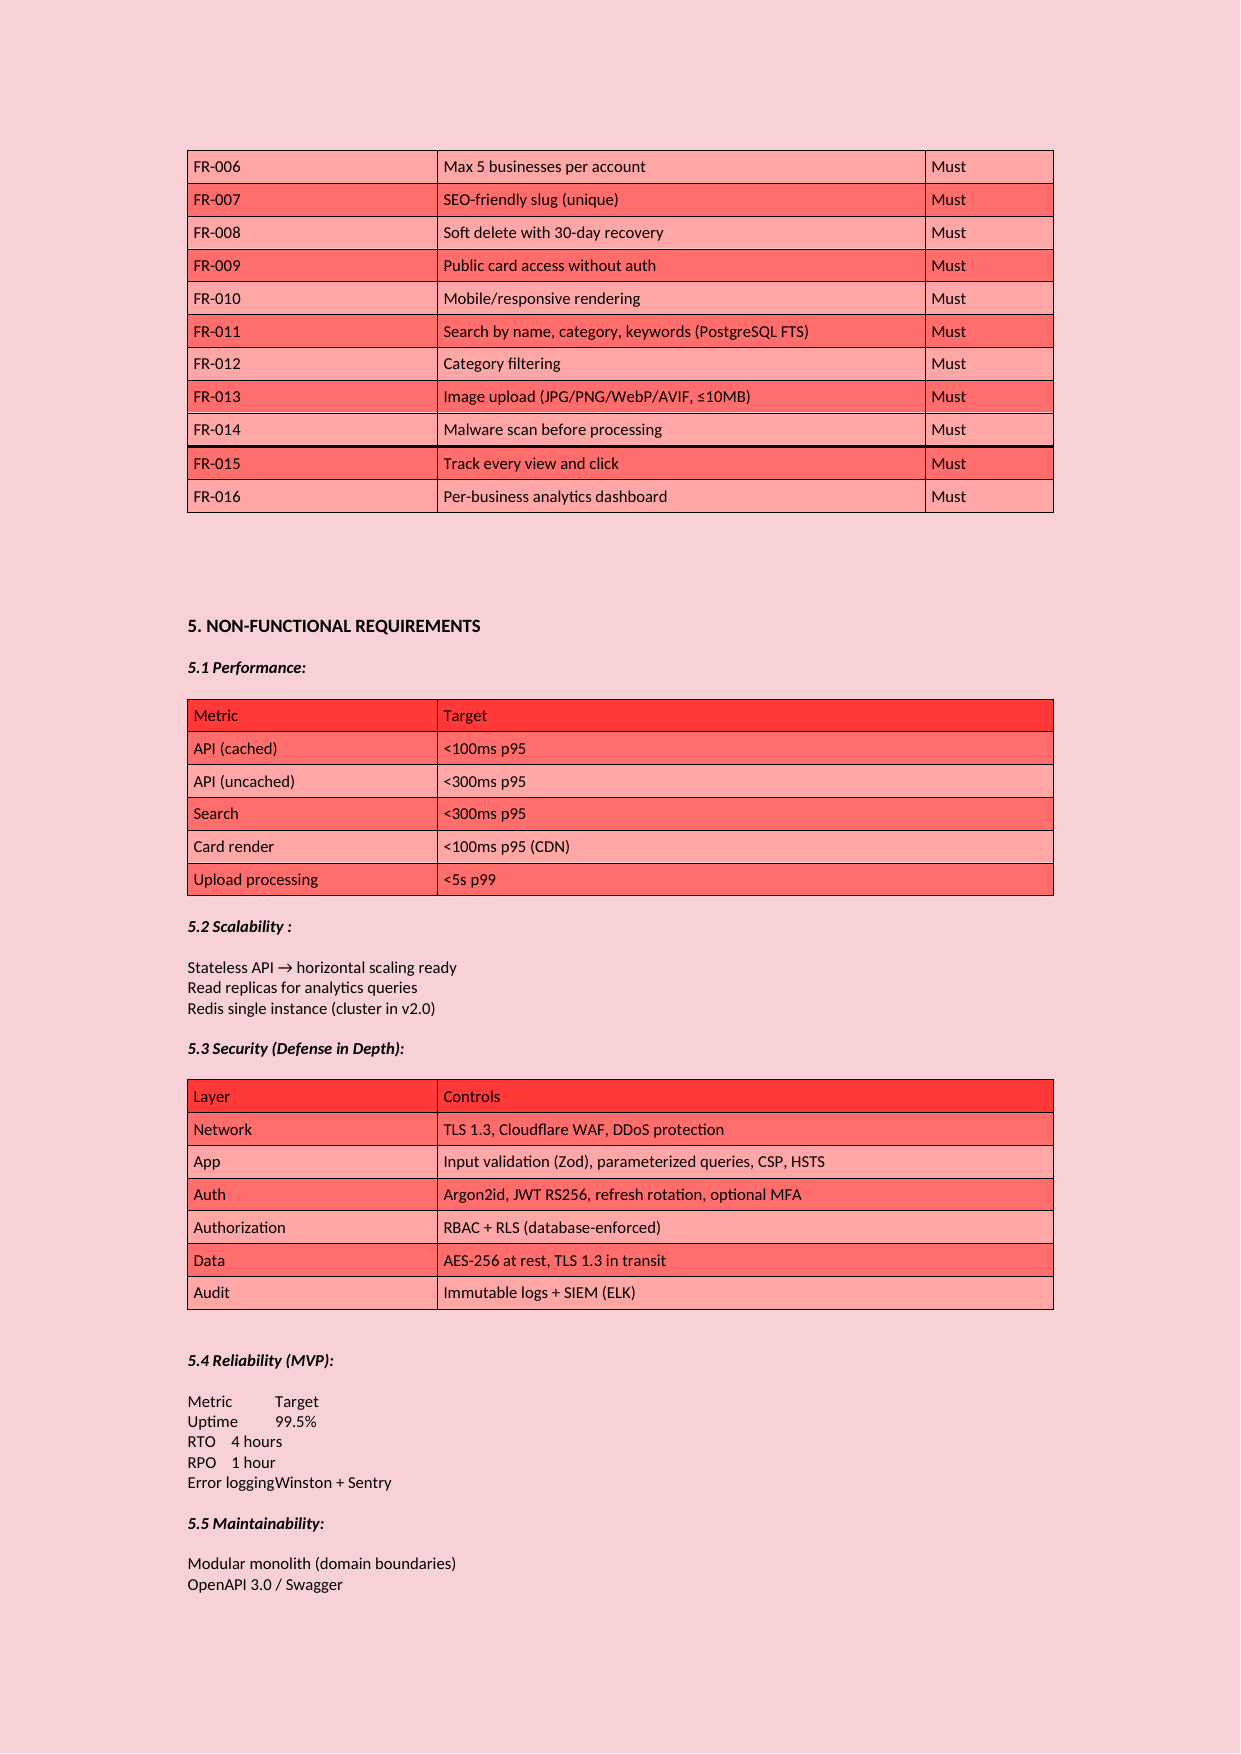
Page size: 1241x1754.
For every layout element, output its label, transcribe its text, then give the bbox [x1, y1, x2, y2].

table_cell FR-007 [188, 184, 437, 216]
table_cell Soft delete with 30-day recovery [438, 217, 925, 248]
table_cell <100ms p95 [438, 732, 1053, 764]
table_cell Card render [188, 831, 437, 862]
table_cell FR-014 [188, 414, 437, 445]
table_cell Must [926, 151, 1053, 183]
table_cell Upload processing [188, 864, 437, 895]
table_cell Must [926, 217, 1053, 248]
table_cell FR-013 [188, 381, 437, 412]
list NON-FUNCTIONAL REQUIREMENTS [187, 614, 1053, 637]
table_cell Search by name, category, keywords (PostgreSQL FTS) [438, 315, 925, 347]
table_cell Input validation (Zod), parameterized queries, CSP, HSTS [438, 1146, 1053, 1178]
table_cell Authorization [188, 1211, 437, 1243]
table_cell Category filtering [438, 348, 925, 380]
table_cell Must [926, 381, 1053, 412]
table_cell FR-010 [188, 282, 437, 314]
table_cell Must [926, 480, 1053, 512]
table_header Layer [188, 1080, 437, 1112]
table_cell Image upload (JPG/PNG/WebP/AVIF, ≤10MB) [438, 381, 925, 412]
text 5.1 Performance: [187, 658, 1053, 678]
table_cell Argon2id, JWT RS256, refresh rotation, optional MFA [438, 1179, 1053, 1210]
table_cell <100ms p95 (CDN) [438, 831, 1053, 862]
table_cell AES-256 at rest, TLS 1.3 in transit [438, 1244, 1053, 1276]
table_cell <5s p99 [438, 864, 1053, 895]
table_cell Max 5 businesses per account [438, 151, 925, 183]
text Stateless API → horizontal scaling ready [187, 957, 1053, 978]
table_cell SEO-friendly slug (unique) [438, 184, 925, 216]
text 5.2 Scalability : [187, 917, 1053, 937]
table_cell FR-009 [188, 250, 437, 281]
text RTO 4 hours [187, 1432, 1053, 1452]
text Read replicas for analytics queries [187, 978, 1053, 998]
table_cell Data [188, 1244, 437, 1276]
table_cell RBAC + RLS (database-enforced) [438, 1211, 1053, 1243]
text Uptime 99.5% [187, 1411, 1053, 1432]
table_cell Audit [188, 1277, 437, 1309]
table_header Track every view and click [438, 448, 925, 479]
text 5.4 Reliability (MVP): [187, 1351, 1053, 1371]
table_cell Must [926, 250, 1053, 281]
table_cell FR-012 [188, 348, 437, 380]
text RPO 1 hour [187, 1452, 1053, 1472]
table_header Target [438, 700, 1053, 731]
table_header Controls [438, 1080, 1053, 1112]
table_header Must [926, 448, 1053, 479]
table_header FR-015 [188, 448, 437, 479]
text 5.3 Security (Defense in Depth): [187, 1038, 1053, 1059]
table_cell Mobile/responsive rendering [438, 282, 925, 314]
text 5.5 Maintainability: [187, 1513, 1053, 1533]
table_cell Network [188, 1113, 437, 1145]
text Redis single instance (cluster in v2.0) [187, 998, 1053, 1018]
table_cell Must [926, 414, 1053, 445]
table_cell API (cached) [188, 732, 437, 764]
table_cell Public card access without auth [438, 250, 925, 281]
text Modular monolith (domain boundaries) [187, 1554, 1053, 1574]
table_header Metric [188, 700, 437, 731]
table_cell Search [188, 798, 437, 830]
table_cell FR-006 [188, 151, 437, 183]
table_cell Auth [188, 1179, 437, 1210]
table_cell Per-business analytics dashboard [438, 480, 925, 512]
table_cell TLS 1.3, Cloudflare WAF, DDoS protection [438, 1113, 1053, 1145]
table_cell <300ms p95 [438, 765, 1053, 797]
table_cell Immutable logs + SIEM (ELK) [438, 1277, 1053, 1309]
text Metric Target [187, 1391, 1053, 1411]
text OpenAPI 3.0 / Swagger [187, 1574, 1053, 1594]
table_cell <300ms p95 [438, 798, 1053, 830]
table_cell Must [926, 282, 1053, 314]
table_cell App [188, 1146, 437, 1178]
table_cell API (uncached) [188, 765, 437, 797]
table_cell FR-016 [188, 480, 437, 512]
text Error logging Winston + Sentry [187, 1472, 1053, 1493]
table_cell Must [926, 315, 1053, 347]
table_cell Must [926, 184, 1053, 216]
table_cell Malware scan before processing [438, 414, 925, 445]
table_cell FR-008 [188, 217, 437, 248]
table_cell Must [926, 348, 1053, 380]
table_cell FR-011 [188, 315, 437, 347]
